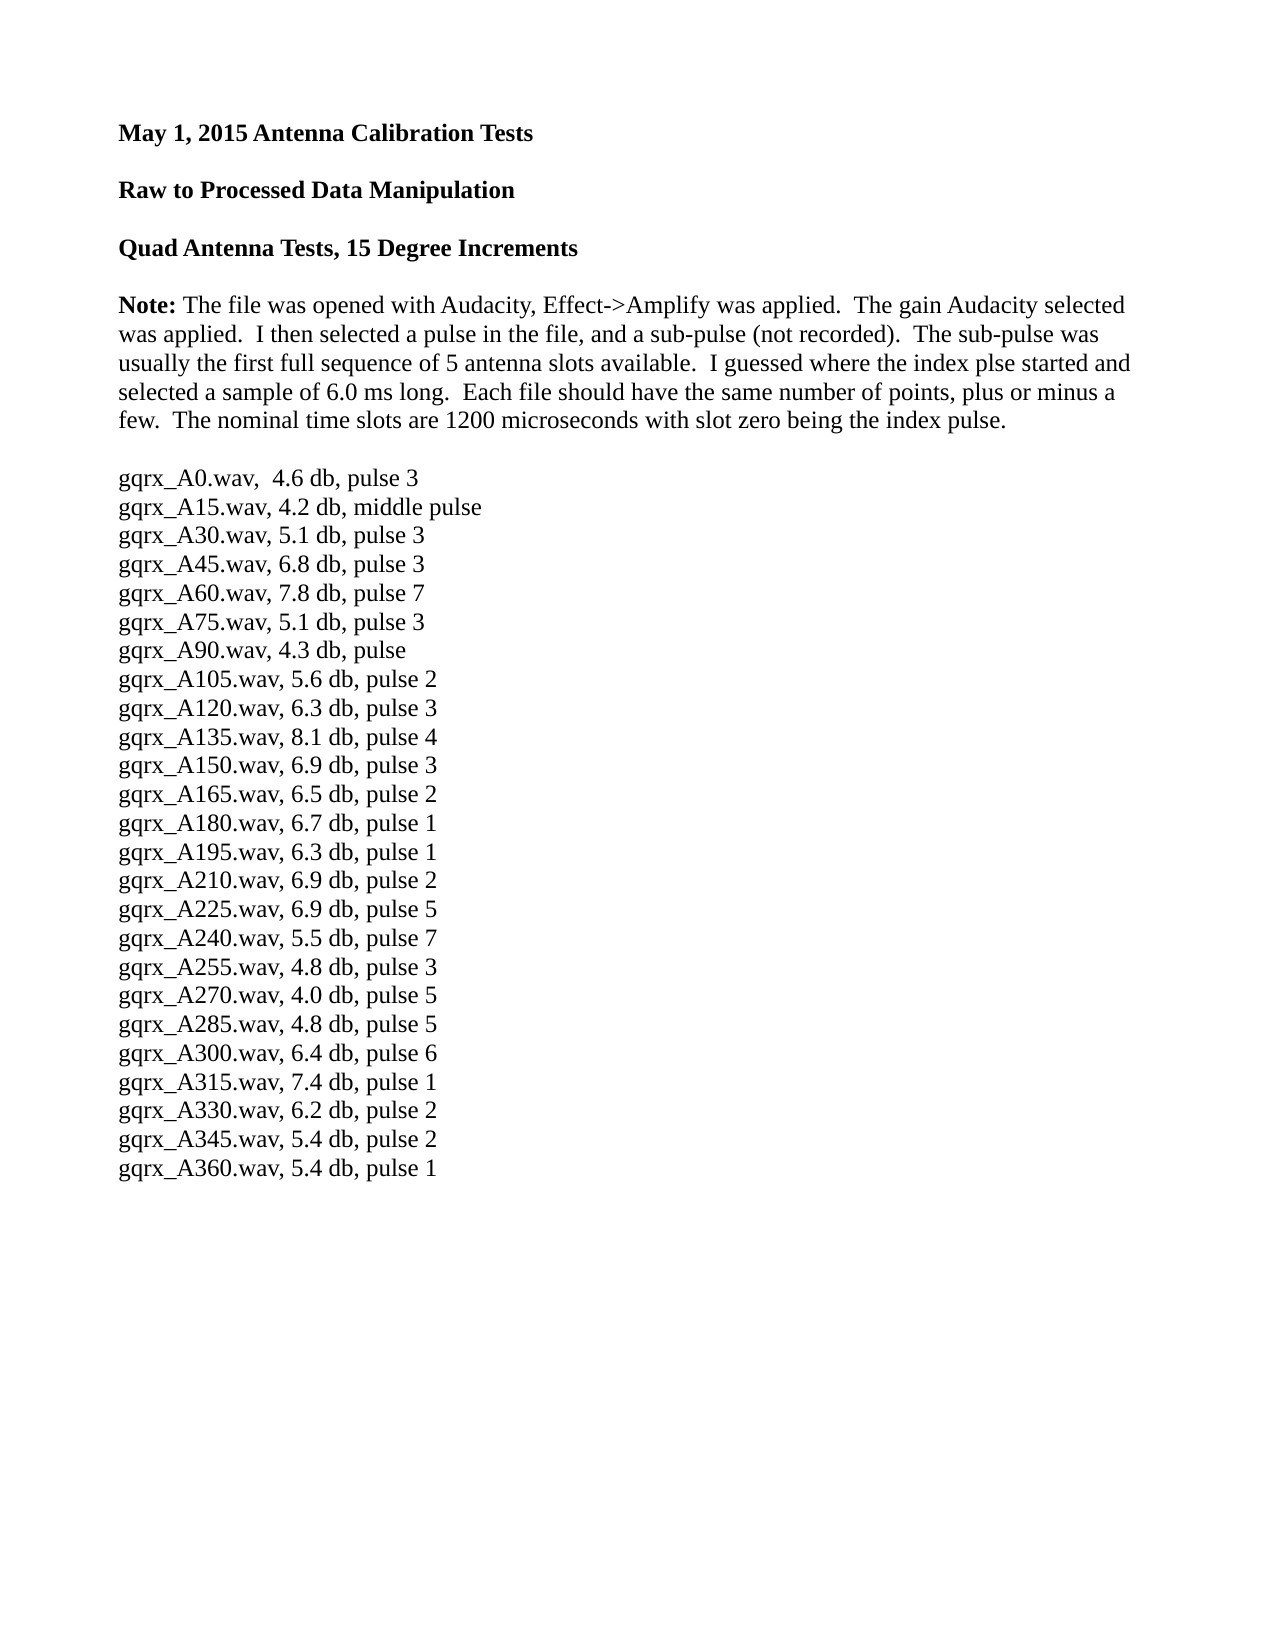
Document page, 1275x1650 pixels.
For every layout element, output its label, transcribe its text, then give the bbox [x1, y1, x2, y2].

text gqrx_A255.wav, 4.8 db, pulse 3 [118, 952, 1157, 981]
text gqrx_A330.wav, 6.2 db, pulse 2 [118, 1096, 1157, 1124]
text gqrx_A195.wav, 6.3 db, pulse 1 [118, 837, 1157, 866]
text gqrx_A120.wav, 6.3 db, pulse 3 [118, 693, 1157, 722]
text gqrx_A345.wav, 5.4 db, pulse 2 [118, 1124, 1157, 1153]
text Raw to Processed Data Manipulation [118, 176, 1157, 204]
text gqrx_A90.wav, 4.3 db, pulse [118, 636, 1157, 664]
text gqrx_A225.wav, 6.9 db, pulse 5 [118, 894, 1157, 923]
text gqrx_A165.wav, 6.5 db, pulse 2 [118, 779, 1157, 808]
text gqrx_A0.wav, 4.6 db, pulse 3 [118, 463, 1157, 492]
text gqrx_A135.wav, 8.1 db, pulse 4 [118, 722, 1157, 751]
text Note: The file was opened with Audacity, Effect->Amplify was applied. The gain Audacity selected was applied. I then selected a pulse in the file, and a sub-pulse (not recorded). The sub-pulse was usually the first full sequence of 5 antenna slots available. I guessed where the index plse started and selected a sample of 6.0 ms long. Each file should have the same number of points, plus or minus a few. The nominal time slots are 1200 microseconds with slot zero being the index pulse. [118, 291, 1157, 434]
text gqrx_A60.wav, 7.8 db, pulse 7 [118, 578, 1157, 607]
text gqrx_A15.wav, 4.2 db, middle pulse [118, 492, 1157, 521]
text gqrx_A180.wav, 6.7 db, pulse 1 [118, 808, 1157, 837]
text gqrx_A210.wav, 6.9 db, pulse 2 [118, 866, 1157, 894]
text gqrx_A270.wav, 4.0 db, pulse 5 [118, 981, 1157, 1009]
text gqrx_A300.wav, 6.4 db, pulse 6 [118, 1038, 1157, 1067]
text gqrx_A150.wav, 6.9 db, pulse 3 [118, 751, 1157, 779]
text gqrx_A360.wav, 5.4 db, pulse 1 [118, 1153, 1157, 1182]
text May 1, 2015 Antenna Calibration Tests [118, 118, 1157, 147]
text gqrx_A75.wav, 5.1 db, pulse 3 [118, 607, 1157, 636]
text Quad Antenna Tests, 15 Degree Increments [118, 233, 1157, 262]
text gqrx_A315.wav, 7.4 db, pulse 1 [118, 1067, 1157, 1096]
text gqrx_A30.wav, 5.1 db, pulse 3 [118, 521, 1157, 549]
text gqrx_A45.wav, 6.8 db, pulse 3 [118, 549, 1157, 578]
text gqrx_A240.wav, 5.5 db, pulse 7 [118, 923, 1157, 952]
text gqrx_A285.wav, 4.8 db, pulse 5 [118, 1009, 1157, 1038]
text gqrx_A105.wav, 5.6 db, pulse 2 [118, 664, 1157, 693]
